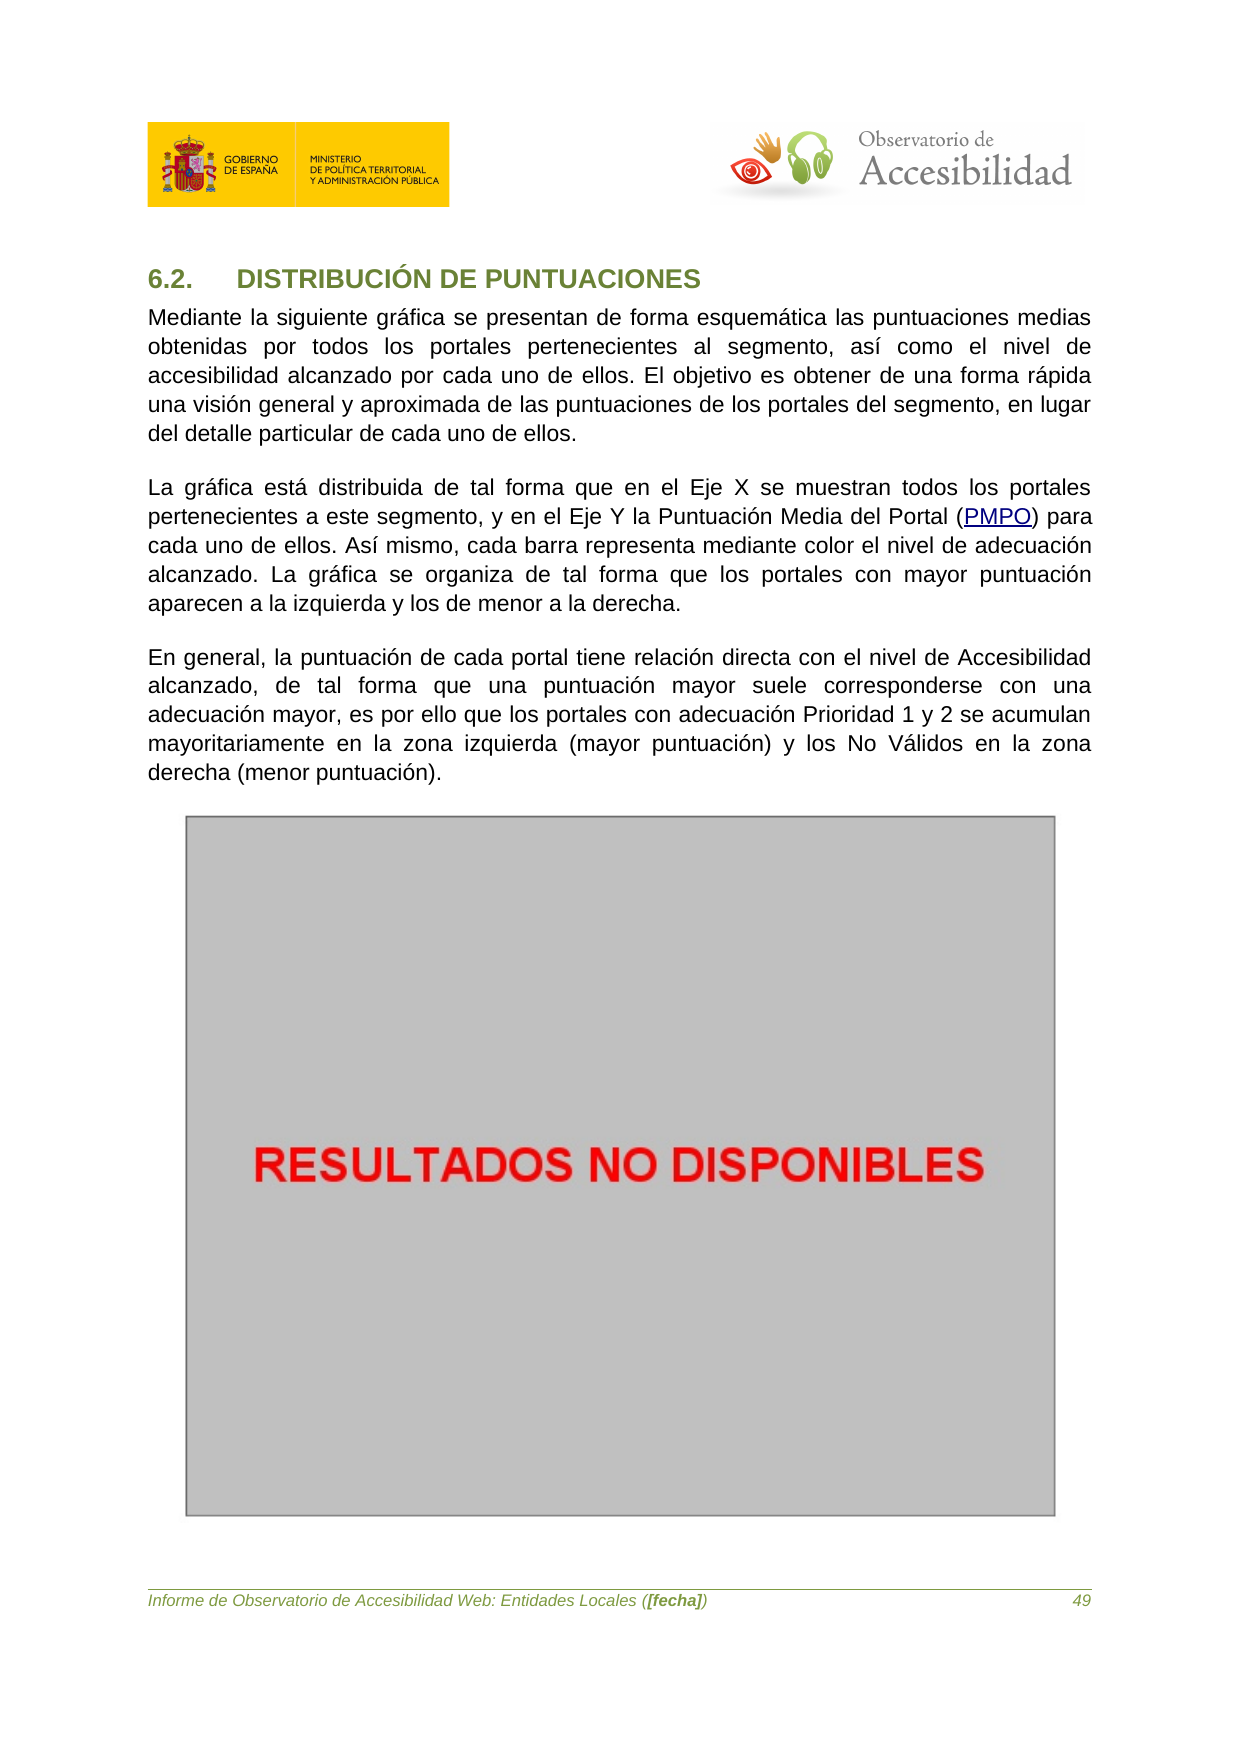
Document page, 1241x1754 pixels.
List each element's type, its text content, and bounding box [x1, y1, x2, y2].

list Distribución de puntuaciones [148, 263, 1092, 294]
text En general, la puntuación de cada portal tiene relación directa con el nivel de Accesibilidad alcanzado, de tal forma que una puntuación mayor suele corresponderse con una adecuación mayor, es por ello que los portales con adecuación Prioridad 1 y 2 se acumulan mayoritariamente en la zona izquierda (mayor puntuación) y los No Válidos en la zona derecha (menor puntuación). [148, 643, 1092, 786]
text La gráfica está distribuida de tal forma que en el Eje X se muestran todos los portales pertenecientes a este segmento, y en el Eje Y la Puntuación Media del Portal (PMPO) para cada uno de ellos. Así mismo, cada barra representa mediante color el nivel de adecuación alcanzado. La gráfica se organiza de tal forma que los portales con mayor puntuación aparecen a la izquierda y los de menor a la derecha. [148, 474, 1092, 616]
text Mediante la siguiente gráfica se presentan de forma esquemática las puntuaciones medias obtenidas por todos los portales pertenecientes al segmento, así como el nivel de accesibilidad alcanzado por cada uno de ellos. El objetivo es obtener de una forma rápida una visión general y aproximada de las puntuaciones de los portales del segmento, en lugar del detalle particular de cada uno de ellos. [148, 304, 1092, 446]
